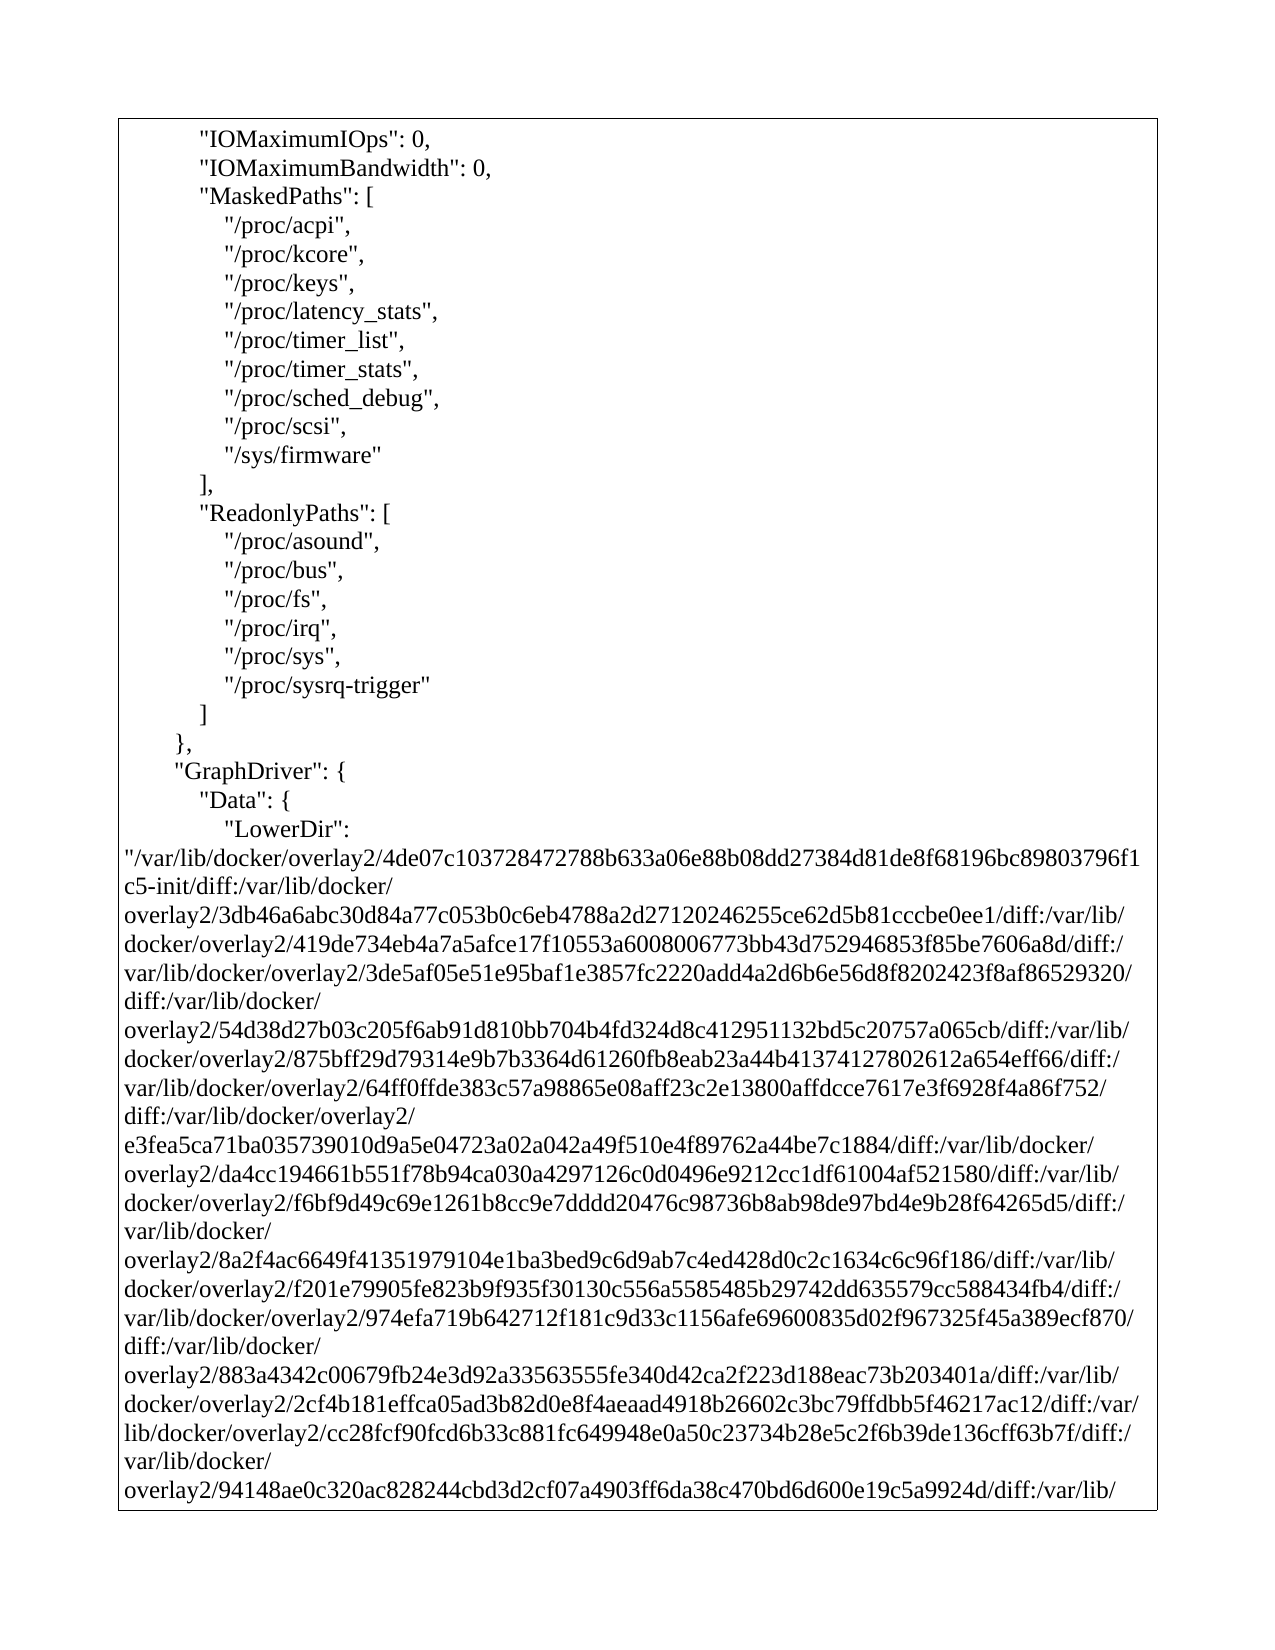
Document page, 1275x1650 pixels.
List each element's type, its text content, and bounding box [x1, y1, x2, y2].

table_header "IOMaximumIOps": 0, "IOMaximumBandwidth": 0, "MaskedPaths": [ "/proc/acpi", "/proc/kcore", "/proc/keys", "/proc/latency_stats", "/proc/timer_list", "/proc/timer_stats", "/proc/sched_debug", "/proc/scsi", "/sys/firmware" ], "ReadonlyPaths": [ "/proc/asound", "/proc/bus", "/proc/fs", "/proc/irq", "/proc/sys", "/proc/sysrq-trigger" ] }, "GraphDriver": { "Data": { "LowerDir": "/var/lib/docker/overlay2/4de07c103728472788b633a06e88b08dd27384d81de8f68196bc89803796f1c5-init/diff:/var/lib/docker/overlay2/3db46a6abc30d84a77c053b0c6eb4788a2d27120246255ce62d5b81cccbe0ee1/diff:/var/lib/docker/overlay2/419de734eb4a7a5afce17f10553a6008006773bb43d752946853f85be7606a8d/diff:/var/lib/docker/overlay2/3de5af05e51e95baf1e3857fc2220add4a2d6b6e56d8f8202423f8af86529320/diff:/var/lib/docker/overlay2/54d38d27b03c205f6ab91d810bb704b4fd324d8c412951132bd5c20757a065cb/diff:/var/lib/docker/overlay2/875bff29d79314e9b7b3364d61260fb8eab23a44b41374127802612a654eff66/diff:/var/lib/docker/overlay2/64ff0ffde383c57a98865e08aff23c2e13800affdcce7617e3f6928f4a86f752/diff:/var/lib/docker/overlay2/e3fea5ca71ba035739010d9a5e04723a02a042a49f510e4f89762a44be7c1884/diff:/var/lib/docker/overlay2/da4cc194661b551f78b94ca030a4297126c0d0496e9212cc1df61004af521580/diff:/var/lib/docker/overlay2/f6bf9d49c69e1261b8cc9e7dddd20476c98736b8ab98de97bd4e9b28f64265d5/diff:/var/lib/docker/overlay2/8a2f4ac6649f41351979104e1ba3bed9c6d9ab7c4ed428d0c2c1634c6c96f186/diff:/var/lib/docker/overlay2/f201e79905fe823b9f935f30130c556a5585485b29742dd635579cc588434fb4/diff:/var/lib/docker/overlay2/974efa719b642712f181c9d33c1156afe69600835d02f967325f45a389ecf870/diff:/var/lib/docker/overlay2/883a4342c00679fb24e3d92a33563555fe340d42ca2f223d188eac73b203401a/diff:/var/lib/docker/overlay2/2cf4b181effca05ad3b82d0e8f4aeaad4918b26602c3bc79ffdbb5f46217ac12/diff:/var/lib/docker/overlay2/cc28fcf90fcd6b33c881fc649948e0a50c23734b28e5c2f6b39de136cff63b7f/diff:/var/lib/docker/overlay2/94148ae0c320ac828244cbd3d2cf07a4903ff6da38c470bd6d600e19c5a9924d/diff:/var/lib/ [119, 119, 1157, 1510]
